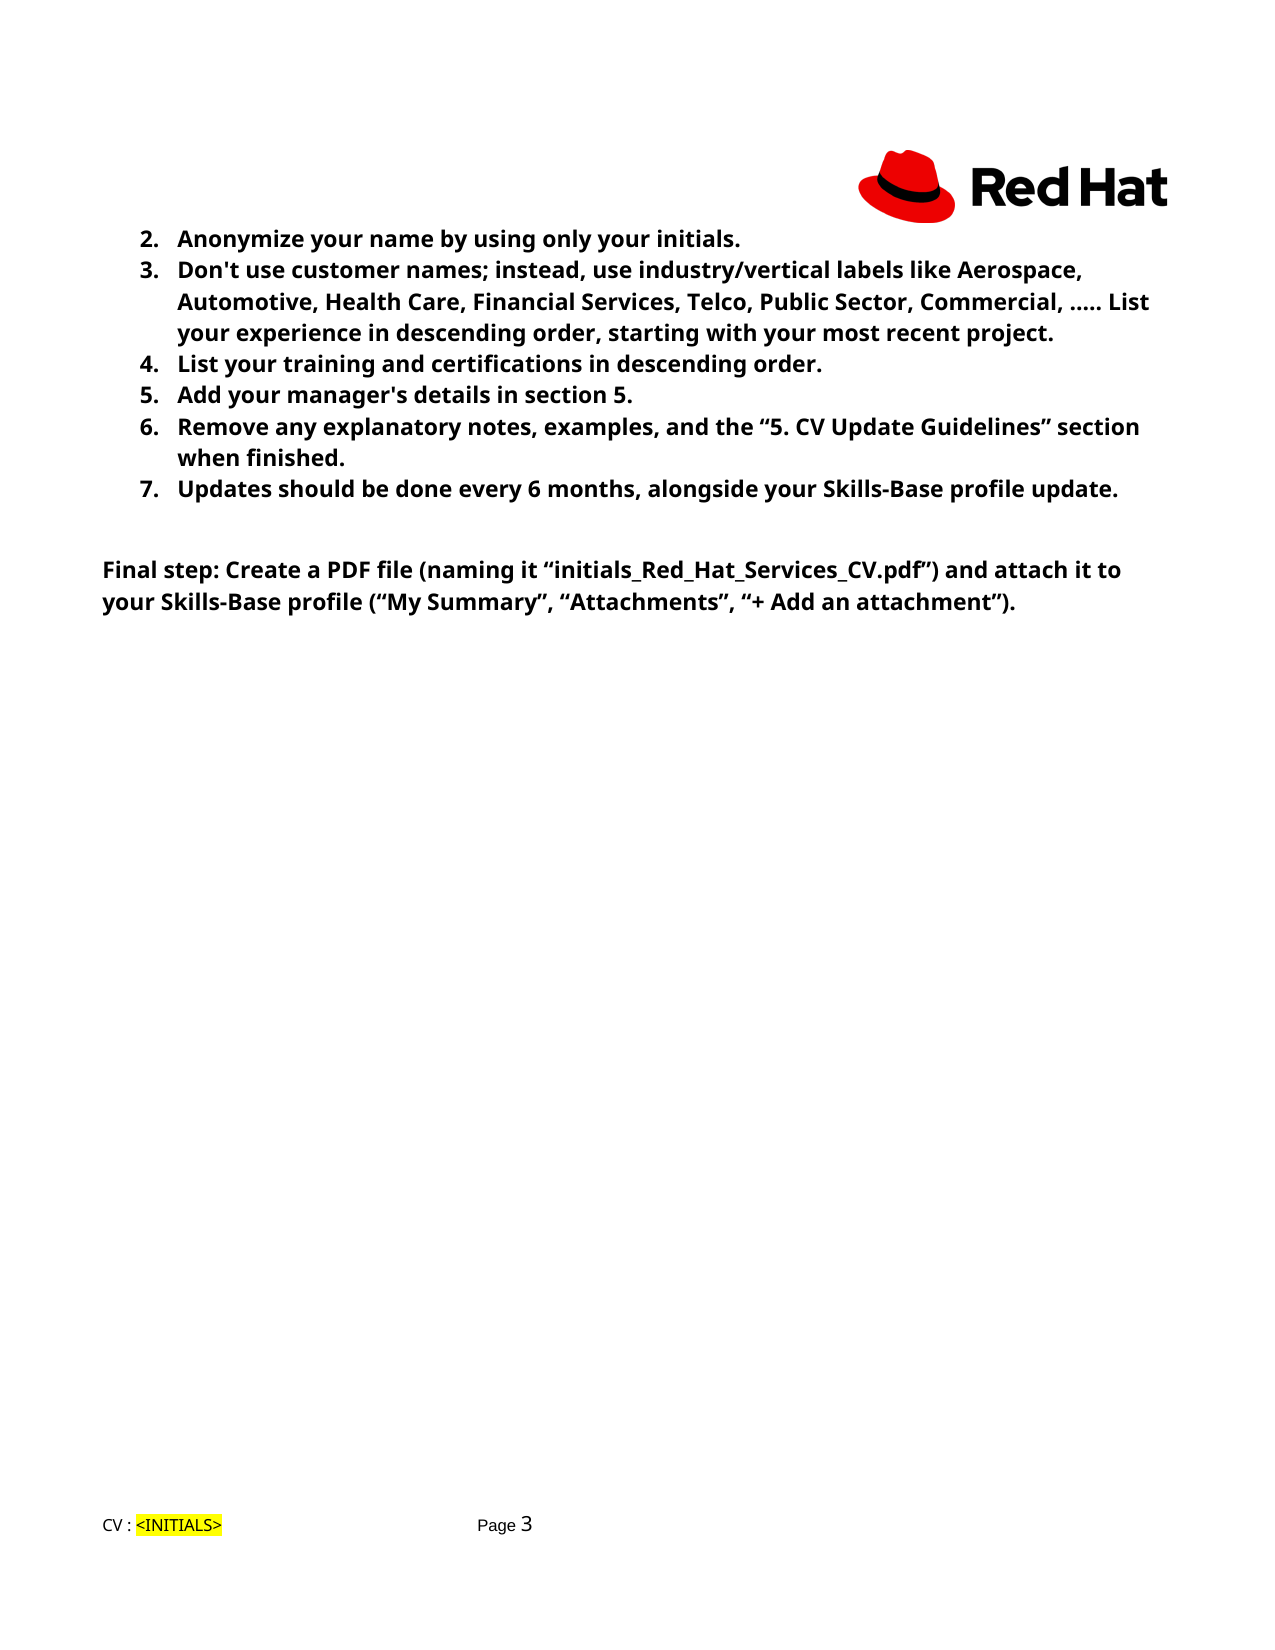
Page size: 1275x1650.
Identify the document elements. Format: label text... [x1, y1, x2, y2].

list Don't use customer names; instead, use industry/vertical labels like Aerospace, Automotive, Health Care, Financial Services, Telco, Public Sector, Commercial, ..... List your experience in descending order, starting with your most recent project. [139, 254, 1167, 348]
list Anonymize your name by using only your initials. [139, 223, 1167, 254]
list Remove any explanatory notes, examples, and the “5. CV Update Guidelines” section when finished. [139, 410, 1167, 473]
picture [858, 150, 1168, 223]
text Final step: Create a PDF file (naming it “initials_Red_Hat_Services_CV.pdf”) and attach it to your Skills-Base profile (“My Summary”, “Attachments”, “+ Add an attachment”). [102, 554, 1167, 617]
list List your training and certifications in descending order. [139, 348, 1167, 379]
list Updates should be done every 6 months, alongside your Skills-Base profile update. [139, 473, 1167, 504]
list Add your manager's details in section 5. [139, 379, 1167, 410]
